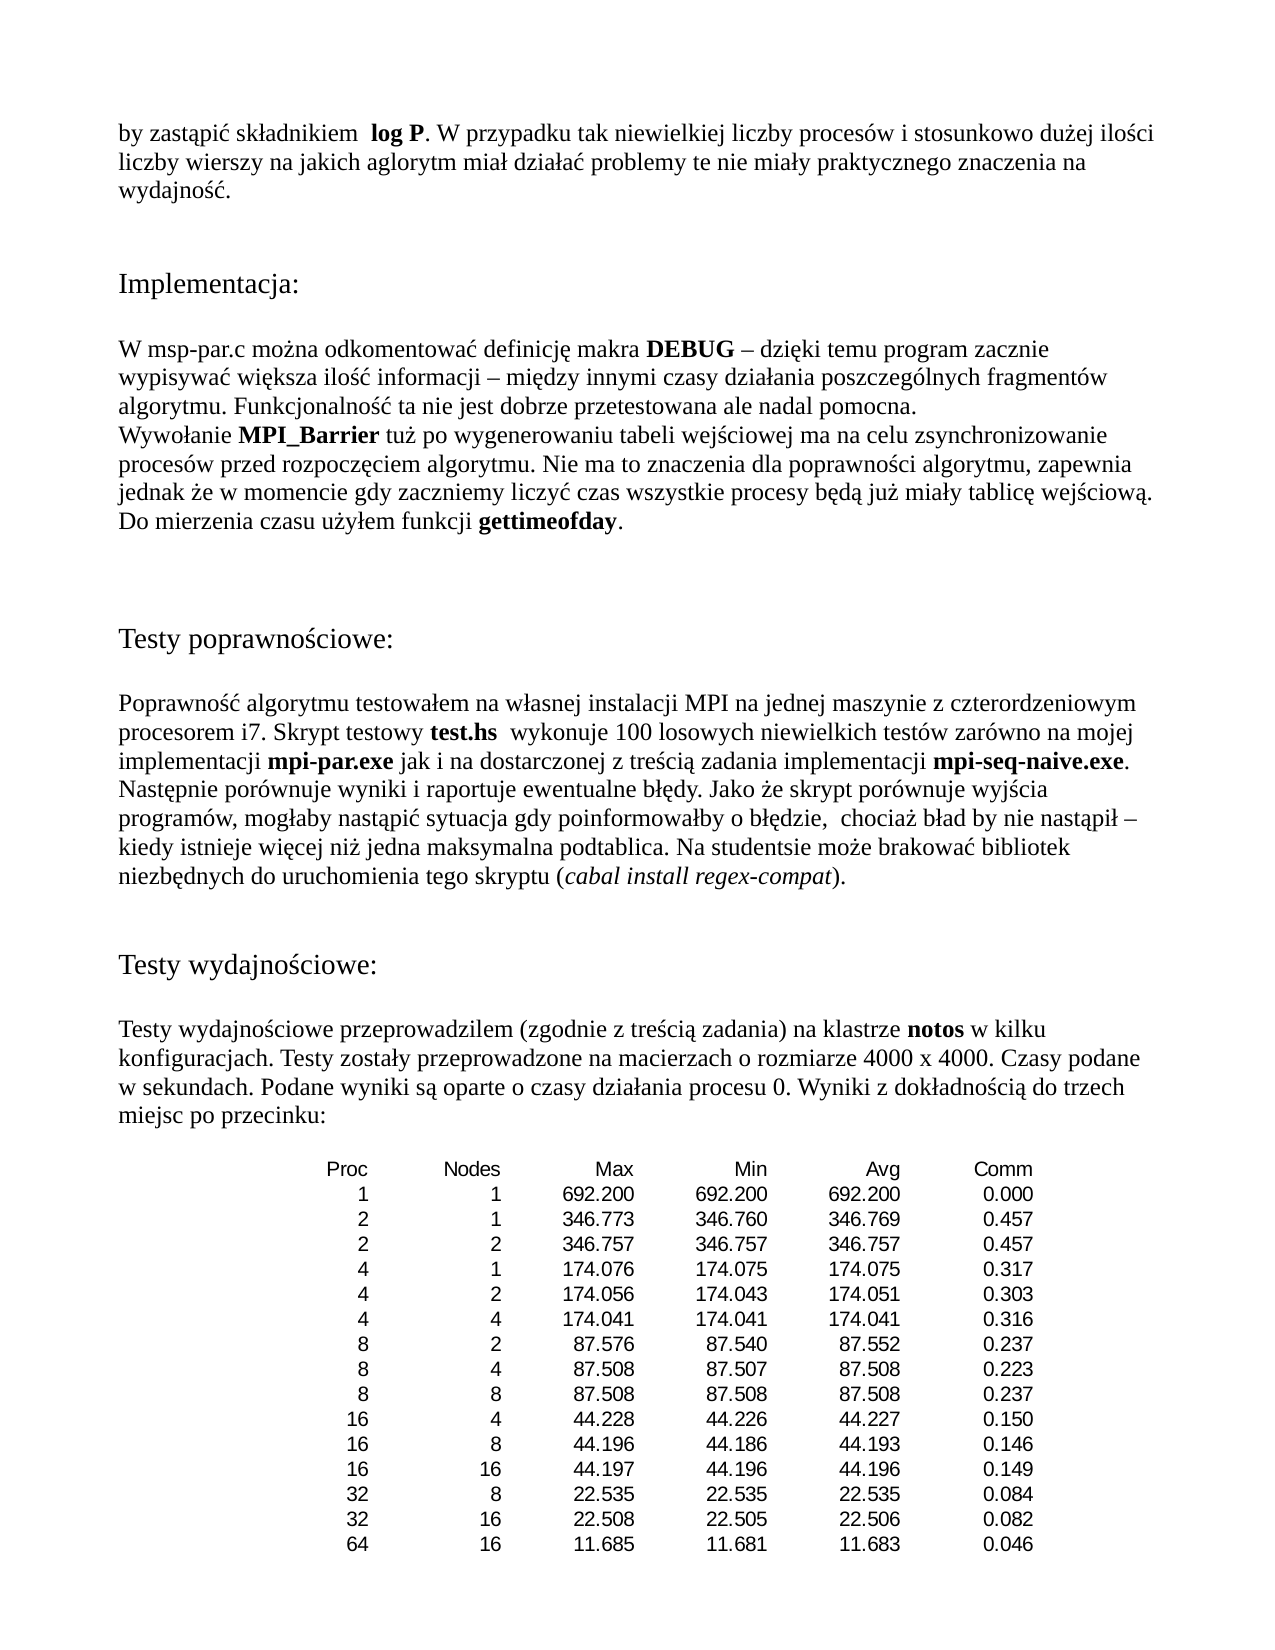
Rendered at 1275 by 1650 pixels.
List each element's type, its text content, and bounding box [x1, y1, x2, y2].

text Testy wydajnościowe przeprowadzilem (zgodnie z treścią zadania) na klastrze notos w kilku konfiguracjach. Testy zostały przeprowadzone na macierzach o rozmiarze 4000 x 4000. Czasy podane w sekundach. Podane wyniki są oparte o czasy działania procesu 0. Wyniki z dokładnością do trzech miejsc po przecinku: [118, 1014, 1157, 1129]
text Testy poprawnościowe: [118, 621, 1157, 655]
text Wywołanie MPI_Barrier tuż po wygenerowaniu tabeli wejściowej ma na celu zsynchronizowanie procesów przed rozpoczęciem algorytmu. Nie ma to znaczenia dla poprawności algorytmu, zapewnia jednak że w momencie gdy zaczniemy liczyć czas wszystkie procesy będą już miały tablicę wejściową. [118, 420, 1157, 506]
text Testy wydajnościowe: [118, 947, 1157, 981]
text by zastąpić składnikiem log P. W przypadku tak niewielkiej liczby procesów i stosunkowo dużej ilości liczby wierszy na jakich aglorytm miał działać problemy te nie miały praktycznego znaczenia na wydajność. [118, 118, 1157, 204]
text Do mierzenia czasu użyłem funkcji gettimeofday. [118, 506, 1157, 535]
text W msp-par.c można odkomentować definicję makra DEBUG – dzięki temu program zacznie wypisywać większa ilość informacji – między innymi czasy działania poszczególnych fragmentów algorytmu. Funkcjonalność ta nie jest dobrze przetestowana ale nadal pomocna. [118, 334, 1157, 420]
text Poprawność algorytmu testowałem na własnej instalacji MPI na jednej maszynie z czterordzeniowym procesorem i7. Skrypt testowy test.hs wykonuje 100 losowych niewielkich testów zarówno na mojej implementacji mpi-par.exe jak i na dostarczonej z treścią zadania implementacji mpi-seq-naive.exe. Następnie porównuje wyniki i raportuje ewentualne błędy. Jako że skrypt porównuje wyjścia programów, mogłaby nastąpić sytuacja gdy poinformowałby o błędzie, chociaż bład by nie nastąpił – kiedy istnieje więcej niż jedna maksymalna podtablica. Na studentsie może brakować bibliotek niezbędnych do uruchomienia tego skryptu (cabal install regex-compat). [118, 688, 1157, 889]
text Implementacja: [118, 267, 1157, 300]
